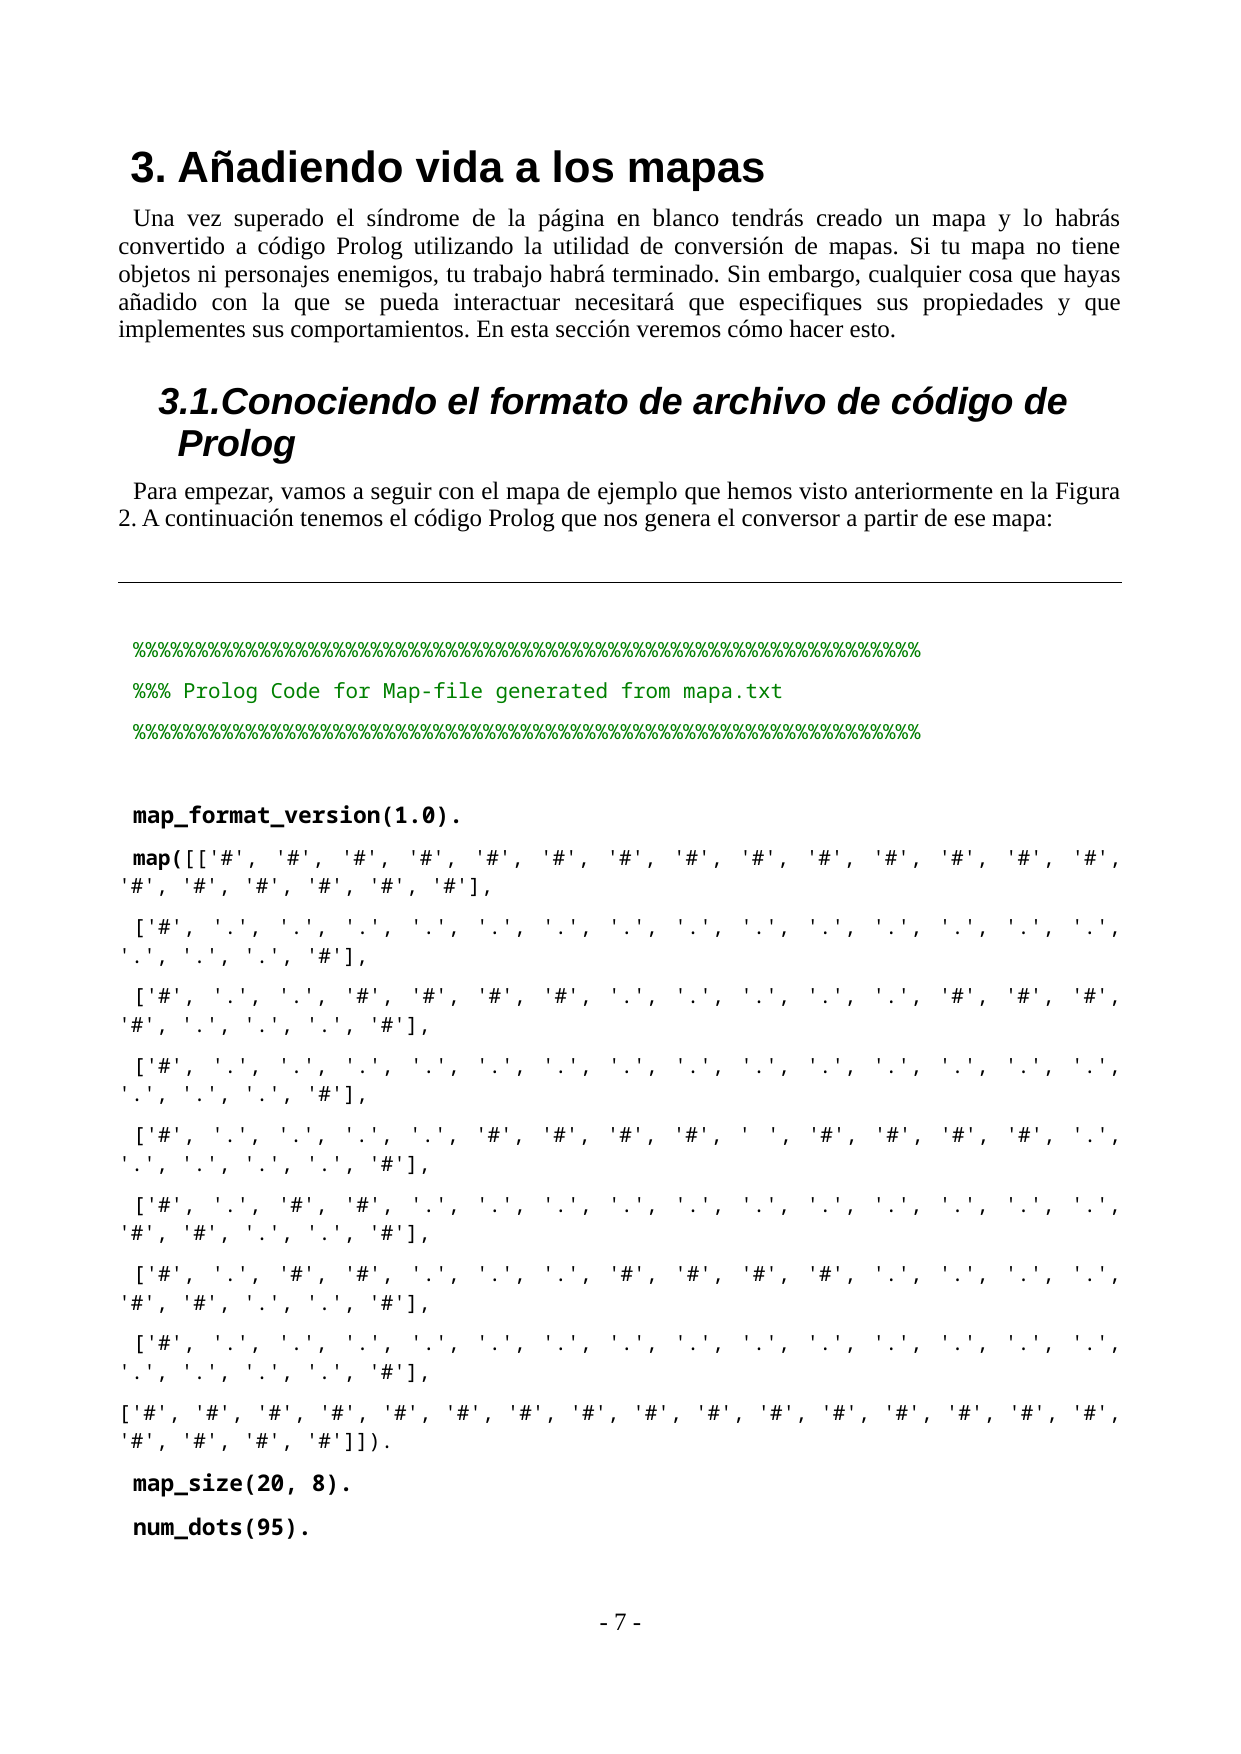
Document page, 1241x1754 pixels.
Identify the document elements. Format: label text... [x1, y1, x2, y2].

text ['#', '.', '.', '#', '#', '#', '#', '.', '.', '.', '.', '.', '#', '#', '#', '#', '.', '.', '.', '#'], [118, 982, 1122, 1038]
text Una vez superado el síndrome de la página en blanco tendrás creado un mapa y lo habrás convertido a código Prolog utilizando la utilidad de conversión de mapas. Si tu mapa no tiene objetos ni personajes enemigos, tu trabajo habrá terminado. Sin embargo, cualquier cosa que hayas añadido con la que se pueda interactuar necesitará que especifiques sus propiedades y que implementes sus comportamientos. En esta sección veremos cómo hacer esto. [118, 204, 1122, 343]
text Para empezar, vamos a seguir con el mapa de ejemplo que hemos visto anteriormente en la Figura 2. A continuación tenemos el código Prolog que nos genera el conversor a partir de ese mapa: [118, 477, 1122, 532]
text ['#', '.', '#', '#', '.', '.', '.', '#', '#', '#', '#', '.', '.', '.', '.', '#', '#', '.', '.', '#'], [118, 1259, 1122, 1316]
text ['#', '.', '.', '.', '.', '.', '.', '.', '.', '.', '.', '.', '.', '.', '.', '.', '.', '.', '#'], [118, 912, 1122, 969]
text map_size(20, 8). [118, 1467, 1122, 1498]
text ['#', '.', '.', '.', '.', '#', '#', '#', '#', ' ', '#', '#', '#', '#', '.', '.', '.', '.', '.', '#'], [118, 1120, 1122, 1177]
text %%% Prolog Code for Map-file generated from mapa.txt [118, 676, 1122, 705]
text num_dots(95). [118, 1511, 1122, 1542]
text ['#', '.', '.', '.', '.', '.', '.', '.', '.', '.', '.', '.', '.', '.', '.', '.', '.', '.', '.', '#'], [118, 1328, 1122, 1385]
text map_format_version(1.0). [118, 799, 1122, 830]
text ['#', '#', '#', '#', '#', '#', '#', '#', '#', '#', '#', '#', '#', '#', '#', '#', '#', '#', '#', '#']]). [118, 1398, 1122, 1455]
subtitle Conociendo el formato de archivo de código de Prolog [148, 381, 1122, 464]
text %%%%%%%%%%%%%%%%%%%%%%%%%%%%%%%%%%%%%%%%%%%%%%%%%%%%%%%%%%%%%%% [118, 635, 1122, 664]
subtitle Añadiendo vida a los mapas [118, 143, 1122, 192]
text map([['#', '#', '#', '#', '#', '#', '#', '#', '#', '#', '#', '#', '#', '#', '#', '#', '#', '#', '#', '#'], [118, 843, 1122, 900]
text ['#', '.', '.', '.', '.', '.', '.', '.', '.', '.', '.', '.', '.', '.', '.', '.', '.', '.', '#'], [118, 1051, 1122, 1108]
text %%%%%%%%%%%%%%%%%%%%%%%%%%%%%%%%%%%%%%%%%%%%%%%%%%%%%%%%%%%%%%% [118, 717, 1122, 746]
text ['#', '.', '#', '#', '.', '.', '.', '.', '.', '.', '.', '.', '.', '.', '.', '#', '#', '.', '.', '#'], [118, 1190, 1122, 1247]
